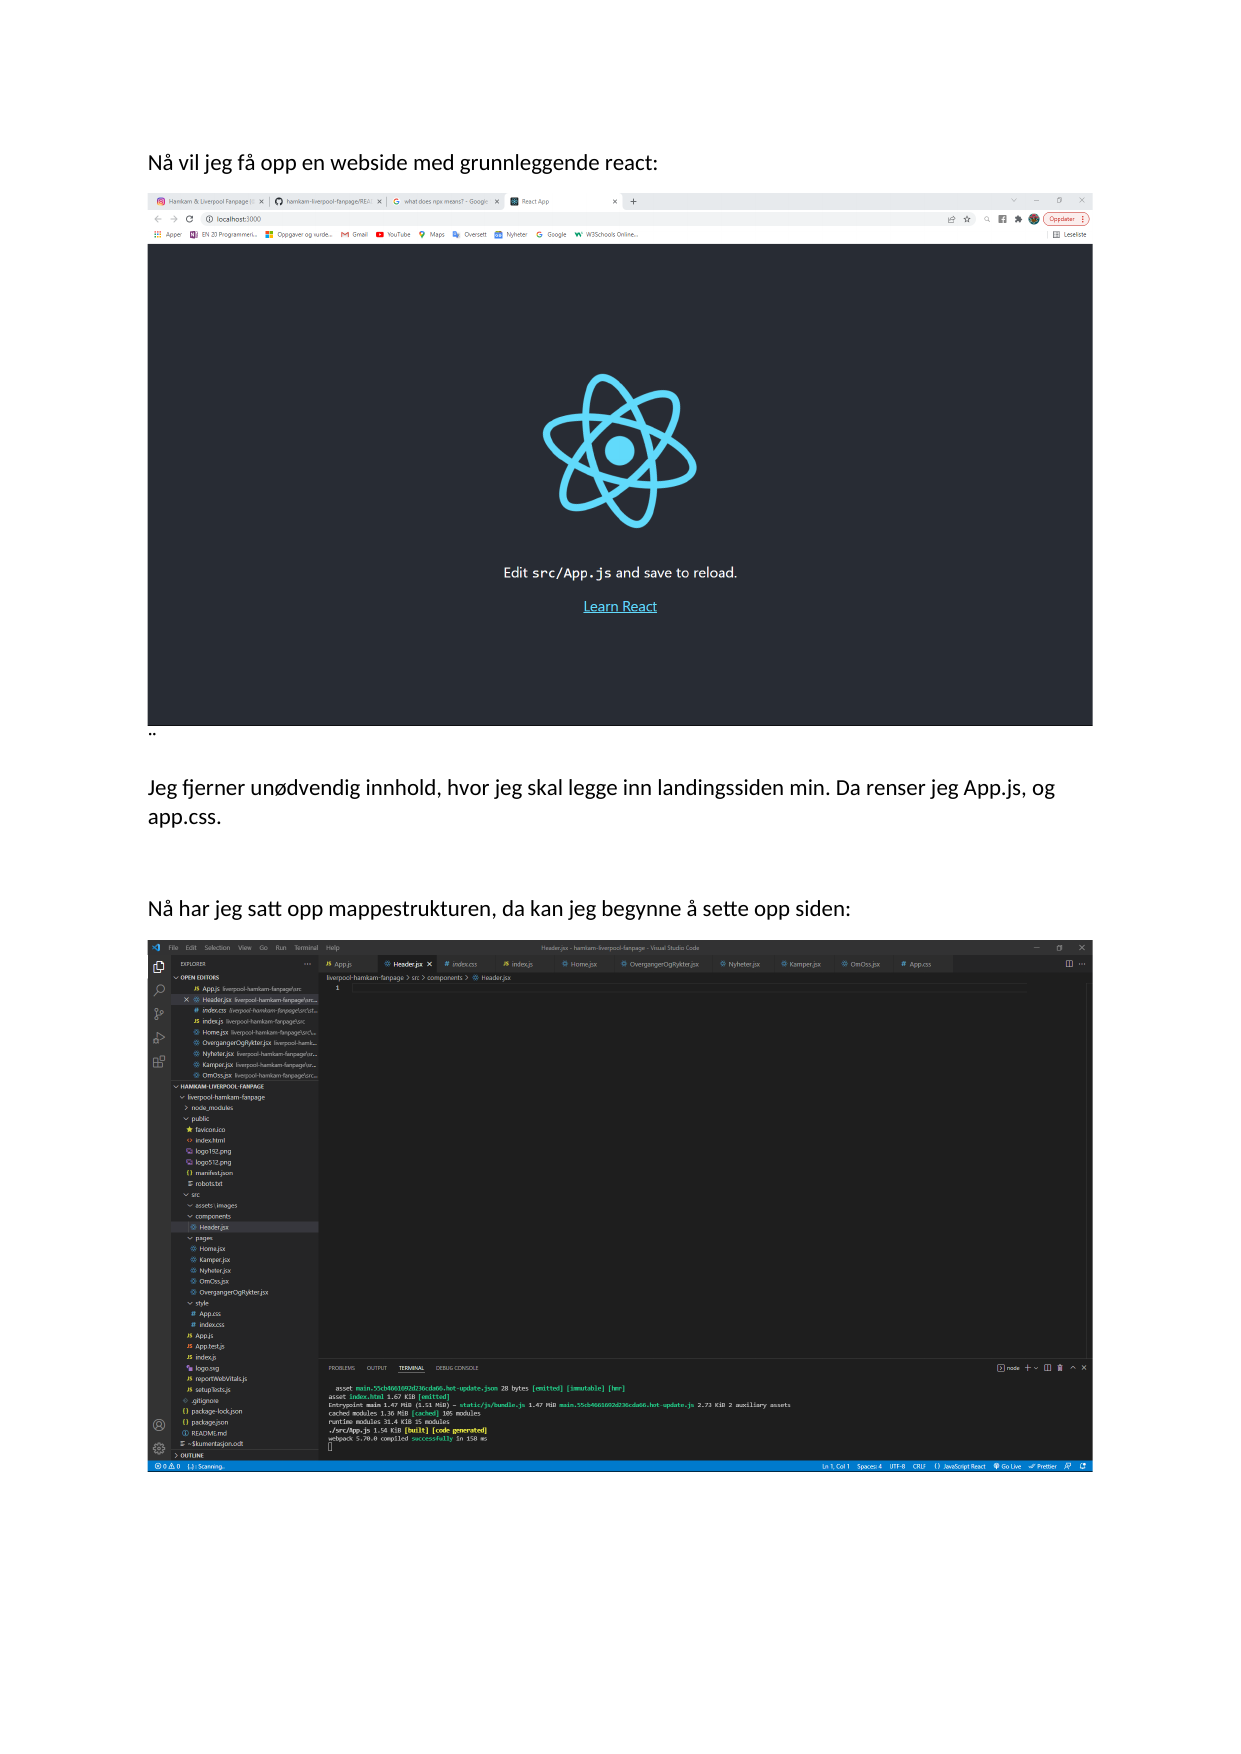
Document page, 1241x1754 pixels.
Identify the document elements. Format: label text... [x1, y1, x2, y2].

text Jeg fjerner unødvendig innhold, hvor jeg skal legge inn landingssiden min. Da renser jeg App.js, og app.css. [148, 773, 1093, 830]
text ¨ [148, 726, 1093, 754]
text Nå vil jeg få opp en webside med grunnleggende react: [148, 148, 1093, 176]
text Nå har jeg satt opp mappestrukturen, da kan jeg begynne å sette opp siden: [148, 894, 1093, 922]
